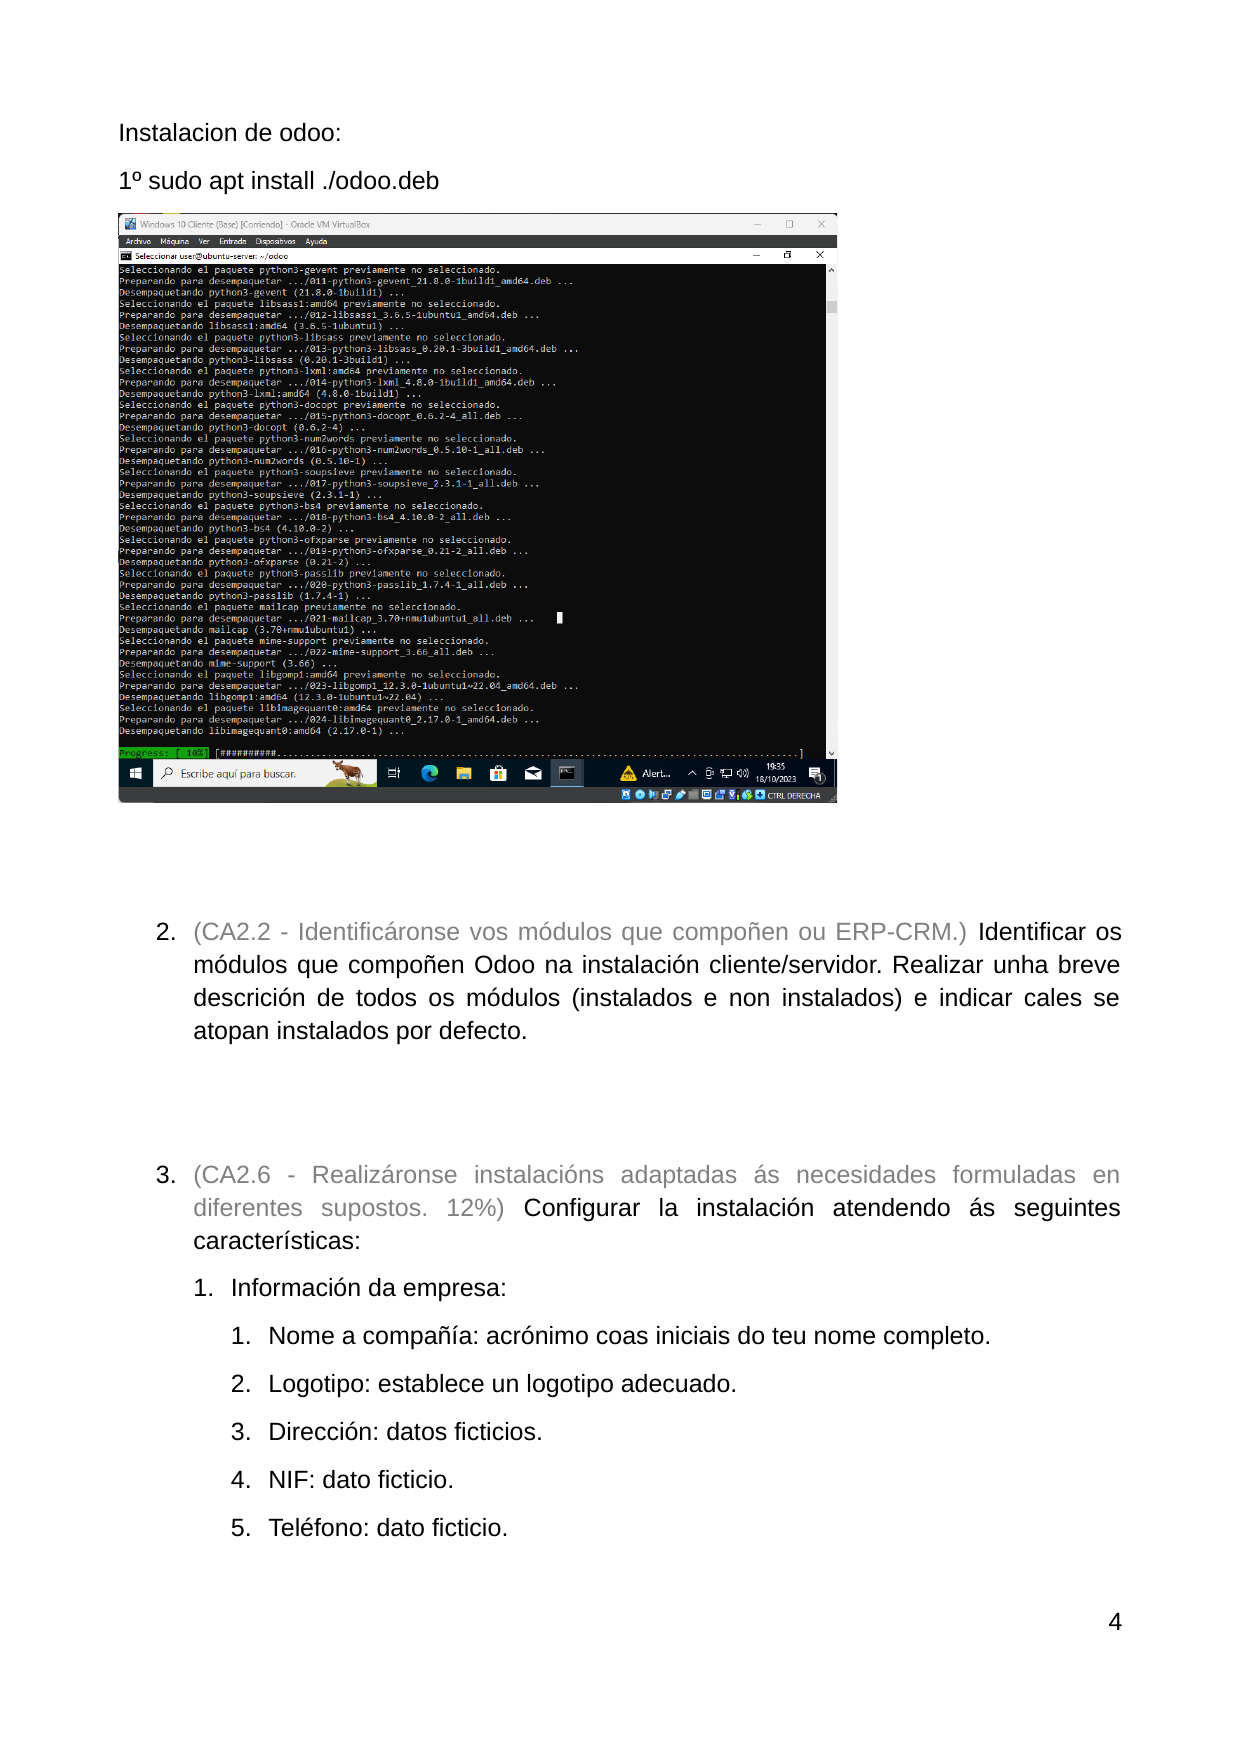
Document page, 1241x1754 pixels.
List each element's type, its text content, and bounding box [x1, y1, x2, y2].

picture [118, 213, 838, 803]
text 1º sudo apt install ./odoo.deb [118, 166, 1122, 195]
list Dirección: datos ficticios. [231, 1417, 1122, 1446]
list Información da empresa: [193, 1273, 1122, 1302]
list Teléfono: dato ficticio. [231, 1512, 1122, 1541]
list NIF: dato ficticio. [231, 1465, 1122, 1493]
list Nome a compañía: acrónimo coas iniciais do teu nome completo. [231, 1321, 1122, 1350]
list (CA2.6 - Realizáronse instalacións adaptadas ás necesidades formuladas en diferentes supostos. 12%) Configurar la instalación atendendo ás seguintes características: [156, 1159, 1122, 1254]
text Instalacion de odoo: [118, 118, 1122, 147]
list Logotipo: establece un logotipo adecuado. [231, 1369, 1122, 1398]
list (CA2.2 - Identificáronse vos módulos que compoñen ou ERP-CRM.) Identificar os módulos que compoñen Odoo na instalación cliente/servidor. Realizar unha breve descrición de todos os módulos (instalados e non instalados) e indicar cales se atopan instalados por defecto. [156, 917, 1122, 1045]
